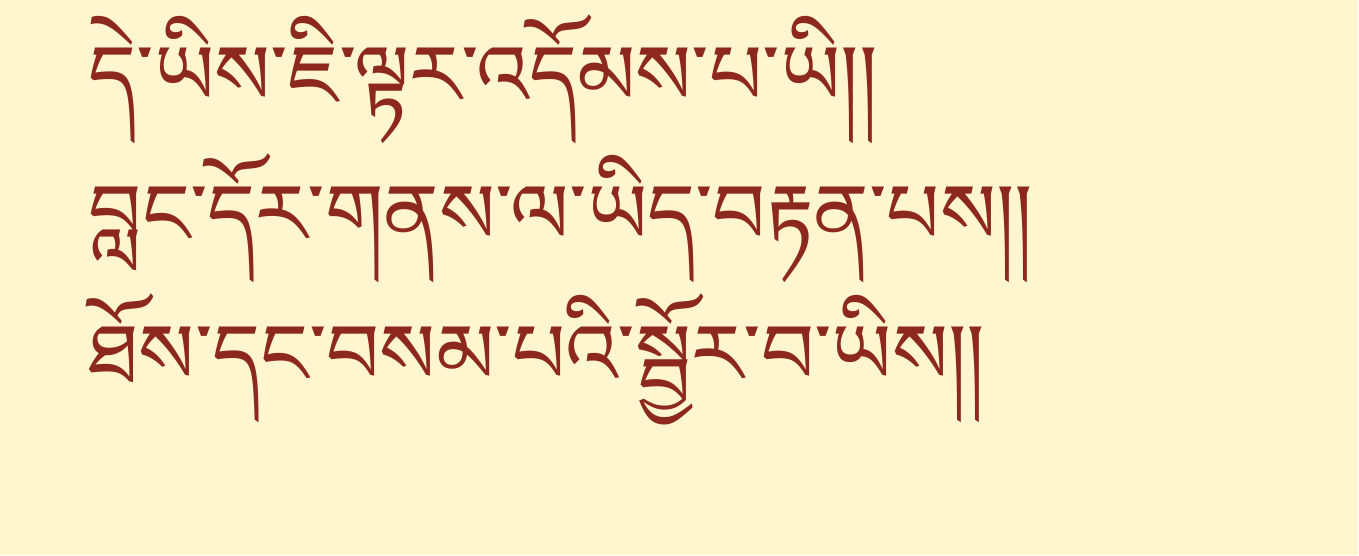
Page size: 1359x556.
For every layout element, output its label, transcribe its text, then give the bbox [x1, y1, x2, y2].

text བླང་དོར་གནས་ལ་ཡིད་བརྟན་པས།། [88, 169, 1346, 278]
text དེ་ཡིས་ཇི་ལྟར་འདོམས་པ་ཡི།། [88, 29, 1346, 138]
text ཐོས་དང་བསམ་པའི་སྦྱོར་བ་ཡིས།། [88, 308, 1346, 417]
